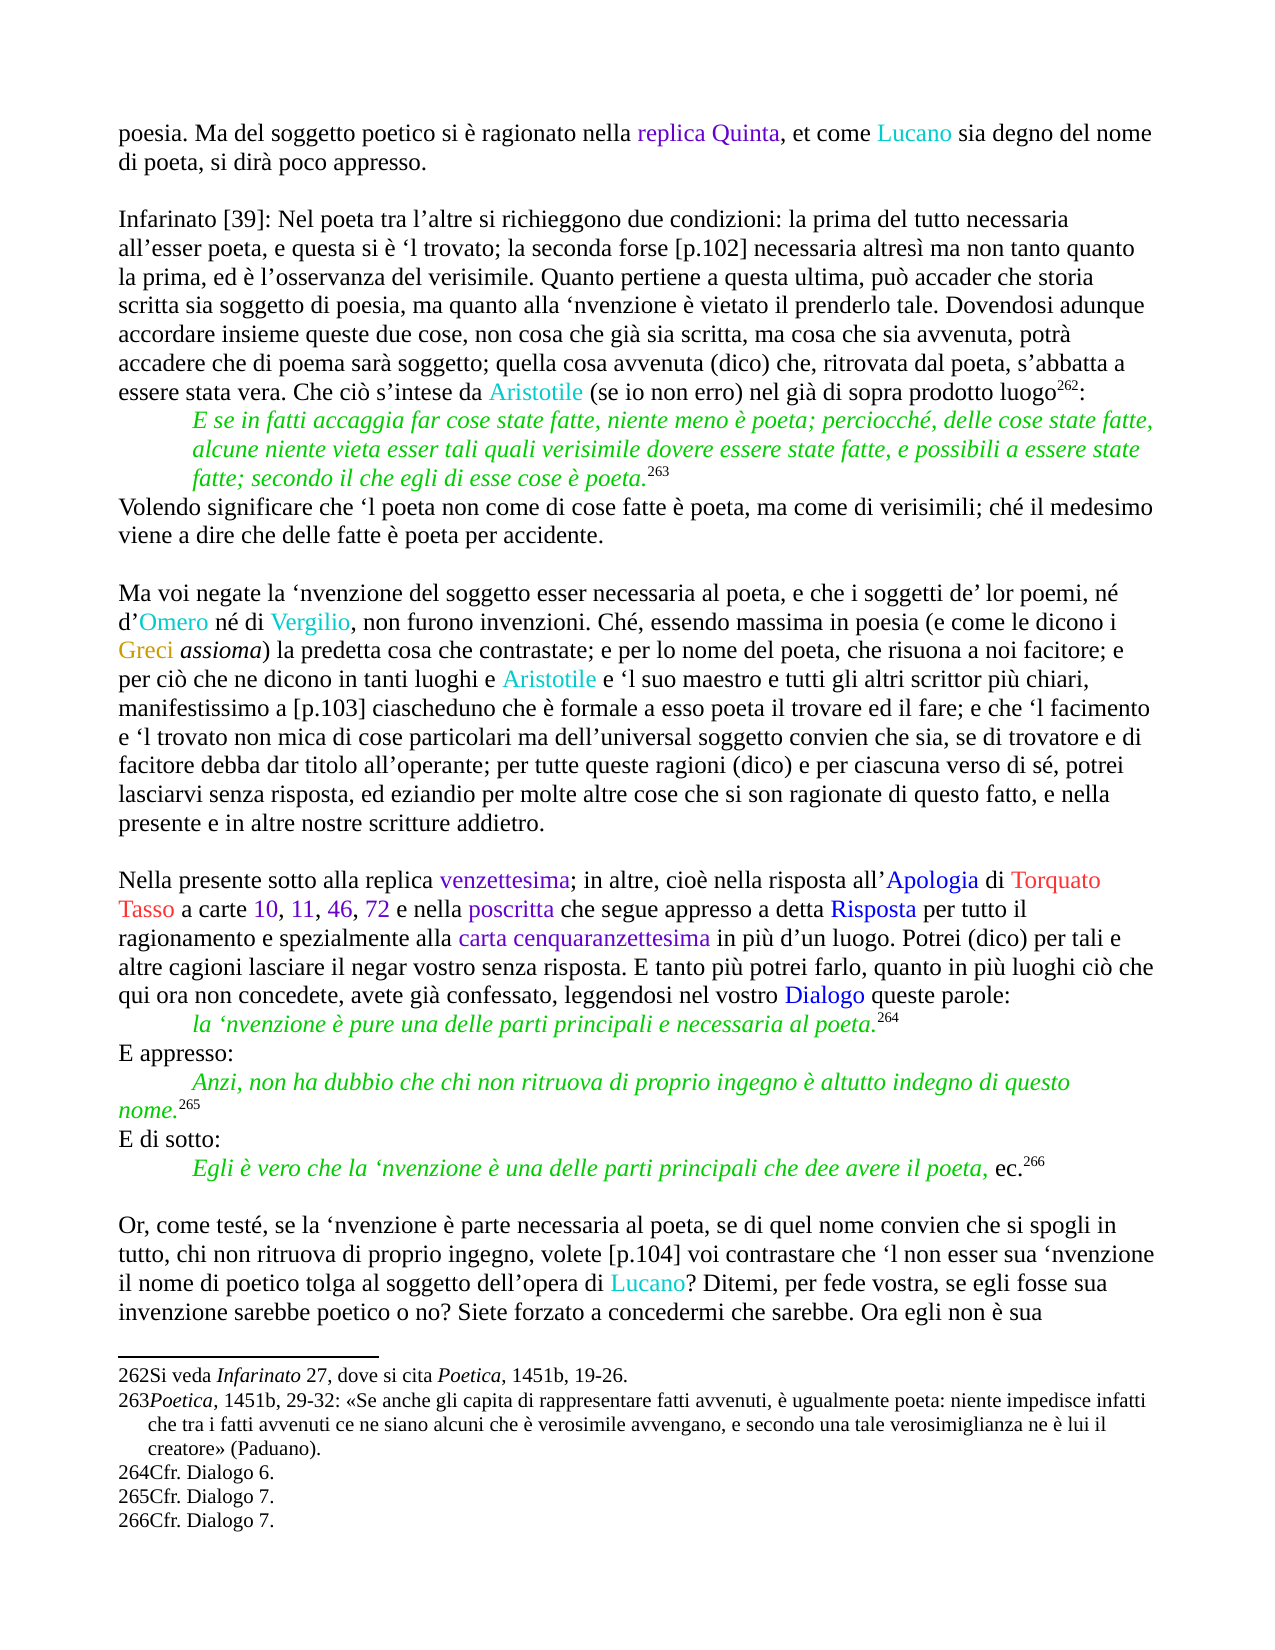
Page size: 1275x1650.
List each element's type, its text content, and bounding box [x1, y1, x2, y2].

text Anzi, non ha dubbio che chi non ritruova di proprio ingegno è altutto indegno di questo nome. [118, 1067, 1157, 1124]
text Si veda Infarinato 27, dove si cita Poetica, 1451b, 19-26. [118, 1363, 1157, 1387]
text Cfr. Dialogo 6. [118, 1460, 1157, 1484]
text E di sotto: [118, 1124, 1157, 1153]
text Infarinato [39]: Nel poeta tra l’altre si richieggono due condizioni: la prima del tutto necessaria all’esser poeta, e questa si è ‘l trovato; la seconda forse [p.102] necessaria altresì ma non tanto quanto la prima, ed è l’osservanza del verisimile. Quanto pertiene a questa ultima, può accader che storia scritta sia soggetto di poesia, ma quanto alla ‘nvenzione è vietato il prenderlo tale. Dovendosi adunque accordare insieme queste due cose, non cosa che già sia scritta, ma cosa che sia avvenuta, potrà accadere che di poema sarà soggetto; quella cosa avvenuta (dico) che, ritrovata dal poeta, s’abbatta a essere stata vera. Che ciò s’intese da Aristotile (se io non erro) nel già di sopra prodotto luogo: [118, 204, 1157, 406]
text Egli è vero che la ‘nvenzione è una delle parti principali che dee avere il poeta, ec. [118, 1153, 1157, 1182]
text Cfr. Dialogo 7. [118, 1508, 1157, 1532]
text E appresso: [118, 1038, 1157, 1067]
text poesia. Ma del soggetto poetico si è ragionato nella replica Quinta, et come Lucano sia degno del nome di poeta, si dirà poco appresso. [118, 118, 1157, 176]
text Volendo significare che ‘l poeta non come di cose fatte è poeta, ma come di verisimili; ché il medesimo viene a dire che delle fatte è poeta per accidente. [118, 492, 1157, 549]
text la ‘nvenzione è pure una delle parti principali e necessaria al poeta. [118, 1009, 1157, 1038]
text Nella presente sotto alla replica venzettesima; in altre, cioè nella risposta all’Apologia di Torquato Tasso a carte 10, 11, 46, 72 e nella poscritta che segue appresso a detta Risposta per tutto il ragionamento e spezialmente alla carta cenquaranzettesima in più d’un luogo. Potrei (dico) per tali e altre cagioni lasciare il negar vostro senza risposta. E tanto più potrei farlo, quanto in più luoghi ciò che qui ora non concedete, avete già confessato, leggendosi nel vostro Dialogo queste parole: [118, 866, 1157, 1009]
text E se in fatti accaggia far cose state fatte, niente meno è poeta; perciocché, delle cose state fatte, alcune niente vieta esser tali quali verisimile dovere essere state fatte, e possibili a essere state fatte; secondo il che egli di esse cose è poeta. [192, 406, 1157, 492]
text Or, come testé, se la ‘nvenzione è parte necessaria al poeta, se di quel nome convien che si spogli in tutto, chi non ritruova di proprio ingegno, volete [p.104] voi contrastare che ‘l non esser sua ‘nvenzione il nome di poetico tolga al soggetto dell’opera di Lucano? Ditemi, per fede vostra, se egli fosse sua invenzione sarebbe poetico o no? Siete forzato a concedermi che sarebbe. Ora egli non è sua [118, 1211, 1157, 1326]
text Ma voi negate la ‘nvenzione del soggetto esser necessaria al poeta, e che i soggetti de’ lor poemi, né d’Omero né di Vergilio, non furono invenzioni. Ché, essendo massima in poesia (e come le dicono i Greci assioma) la predetta cosa che contrastate; e per lo nome del poeta, che risuona a noi facitore; e per ciò che ne dicono in tanti luoghi e Aristotile e ‘l suo maestro e tutti gli altri scrittor più chiari, manifestissimo a [p.103] ciascheduno che è formale a esso poeta il trovare ed il fare; e che ‘l facimento e ‘l trovato non mica di cose particolari ma dell’universal soggetto convien che sia, se di trovatore e di facitore debba dar titolo all’operante; per tutte queste ragioni (dico) e per ciascuna verso di sé, potrei lasciarvi senza risposta, ed eziandio per molte altre cose che si son ragionate di questo fatto, e nella presente e in altre nostre scritture addietro. [118, 578, 1157, 837]
text Cfr. Dialogo 7. [118, 1484, 1157, 1508]
text Poetica, 1451b, 29-32: «Se anche gli capita di rappresentare fatti avvenuti, è ugualmente poeta: niente impedisce infatti che tra i fatti avvenuti ce ne siano alcuni che è verosimile avvengano, e secondo una tale verosimiglianza ne è lui il creatore» (Paduano). [118, 1387, 1157, 1460]
